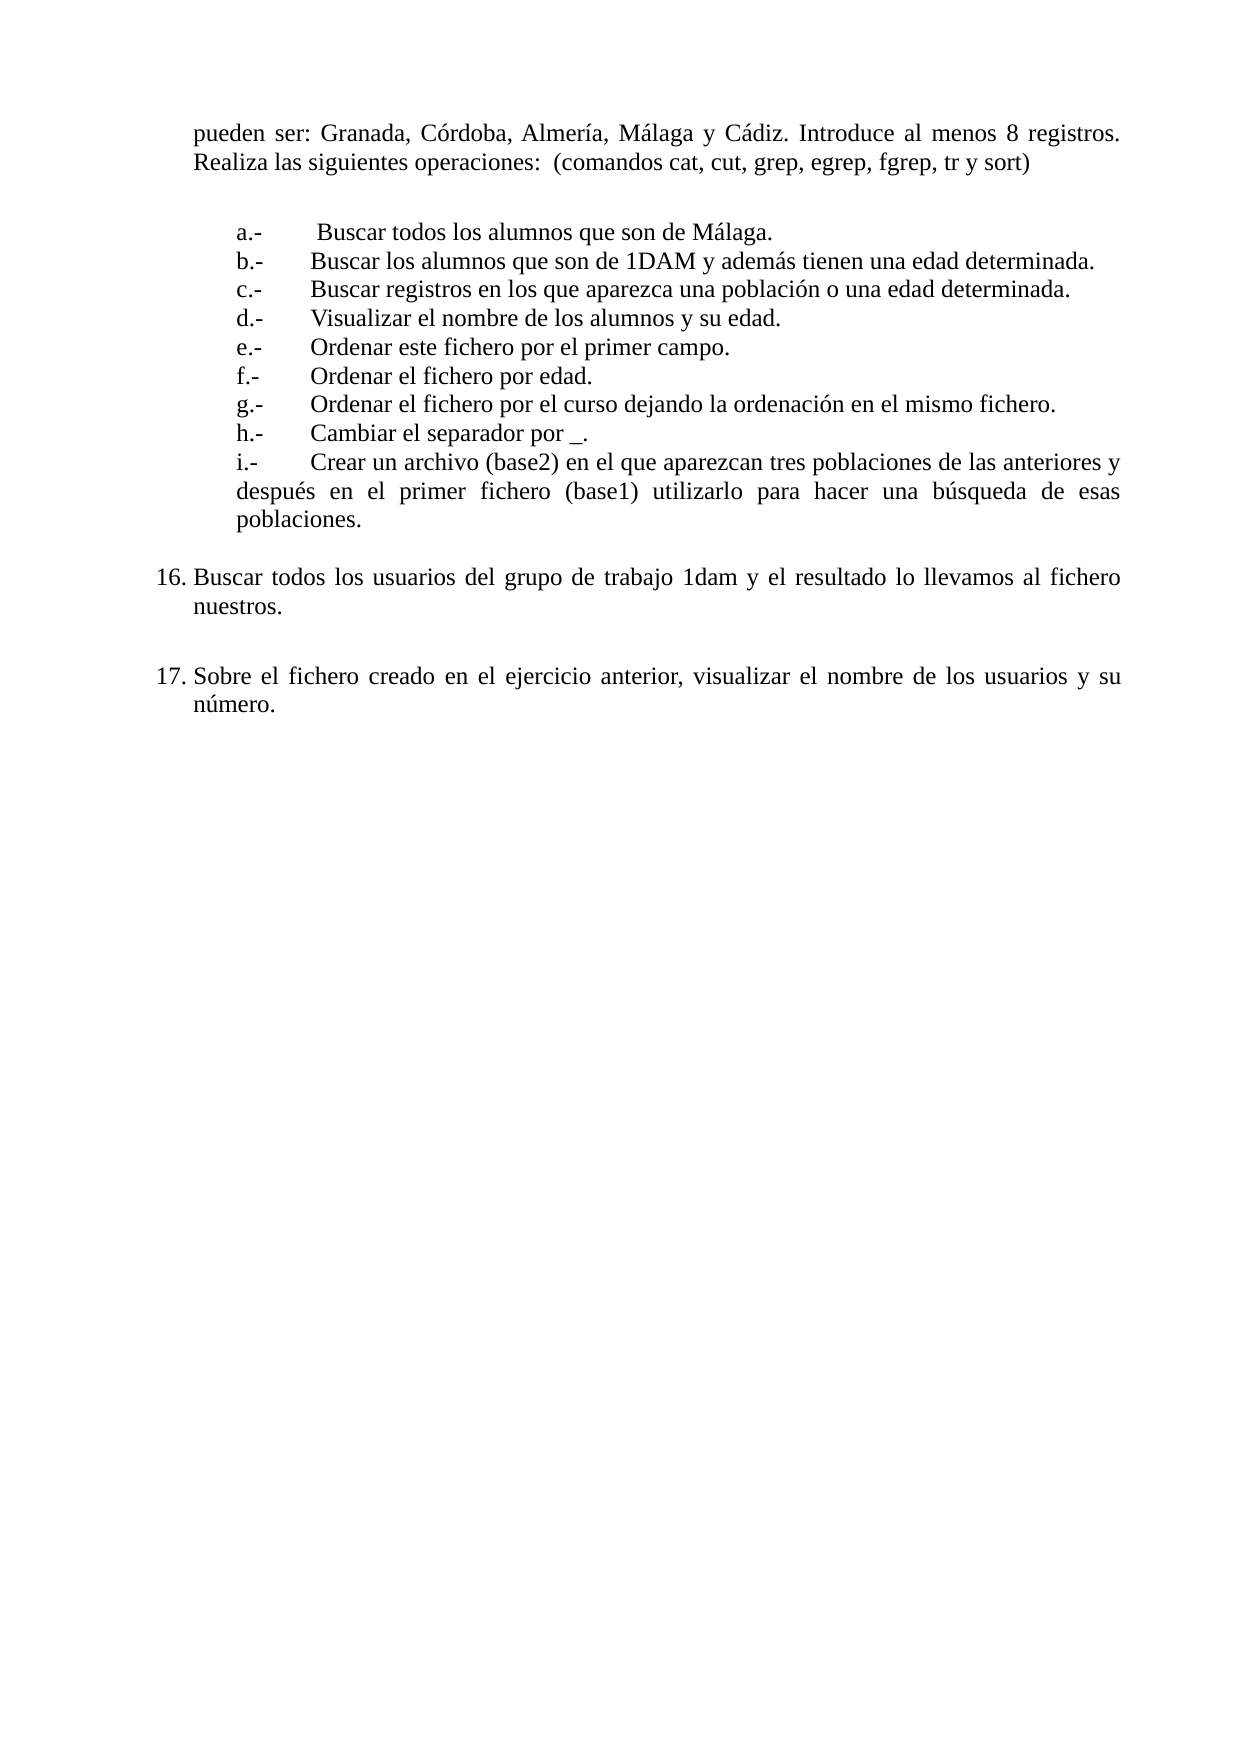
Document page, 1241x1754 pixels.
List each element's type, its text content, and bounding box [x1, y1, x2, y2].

list b.- Buscar los alumnos que son de 1DAM y además tienen una edad determinada. [236, 246, 1122, 274]
list e.- Ordenar este fichero por el primer campo. [236, 332, 1122, 361]
list h.- Cambiar el separador por _. [236, 418, 1122, 447]
list g.- Ordenar el fichero por el curso dejando la ordenación en el mismo fichero. [236, 389, 1122, 418]
list Sobre el fichero creado en el ejercicio anterior, visualizar el nombre de los usuarios y su número. [156, 661, 1122, 718]
list a.- Buscar todos los alumnos que son de Málaga. [236, 217, 1122, 246]
list d.- Visualizar el nombre de los alumnos y su edad. [236, 303, 1122, 332]
list Buscar todos los usuarios del grupo de trabajo 1dam y el resultado lo llevamos al fichero nuestros. [156, 562, 1122, 619]
list pueden ser: Granada, Córdoba, Almería, Málaga y Cádiz. Introduce al menos 8 registros. Realiza las siguientes operaciones: (comandos cat, cut, grep, egrep, fgrep, tr y sort) [156, 118, 1122, 176]
list i.- Crear un archivo (base2) en el que aparezcan tres poblaciones de las anteriores y después en el primer fichero (base1) utilizarlo para hacer una búsqueda de esas poblaciones. [236, 447, 1122, 533]
list c.- Buscar registros en los que aparezca una población o una edad determinada. [236, 274, 1122, 303]
list f.- Ordenar el fichero por edad. [236, 361, 1122, 389]
